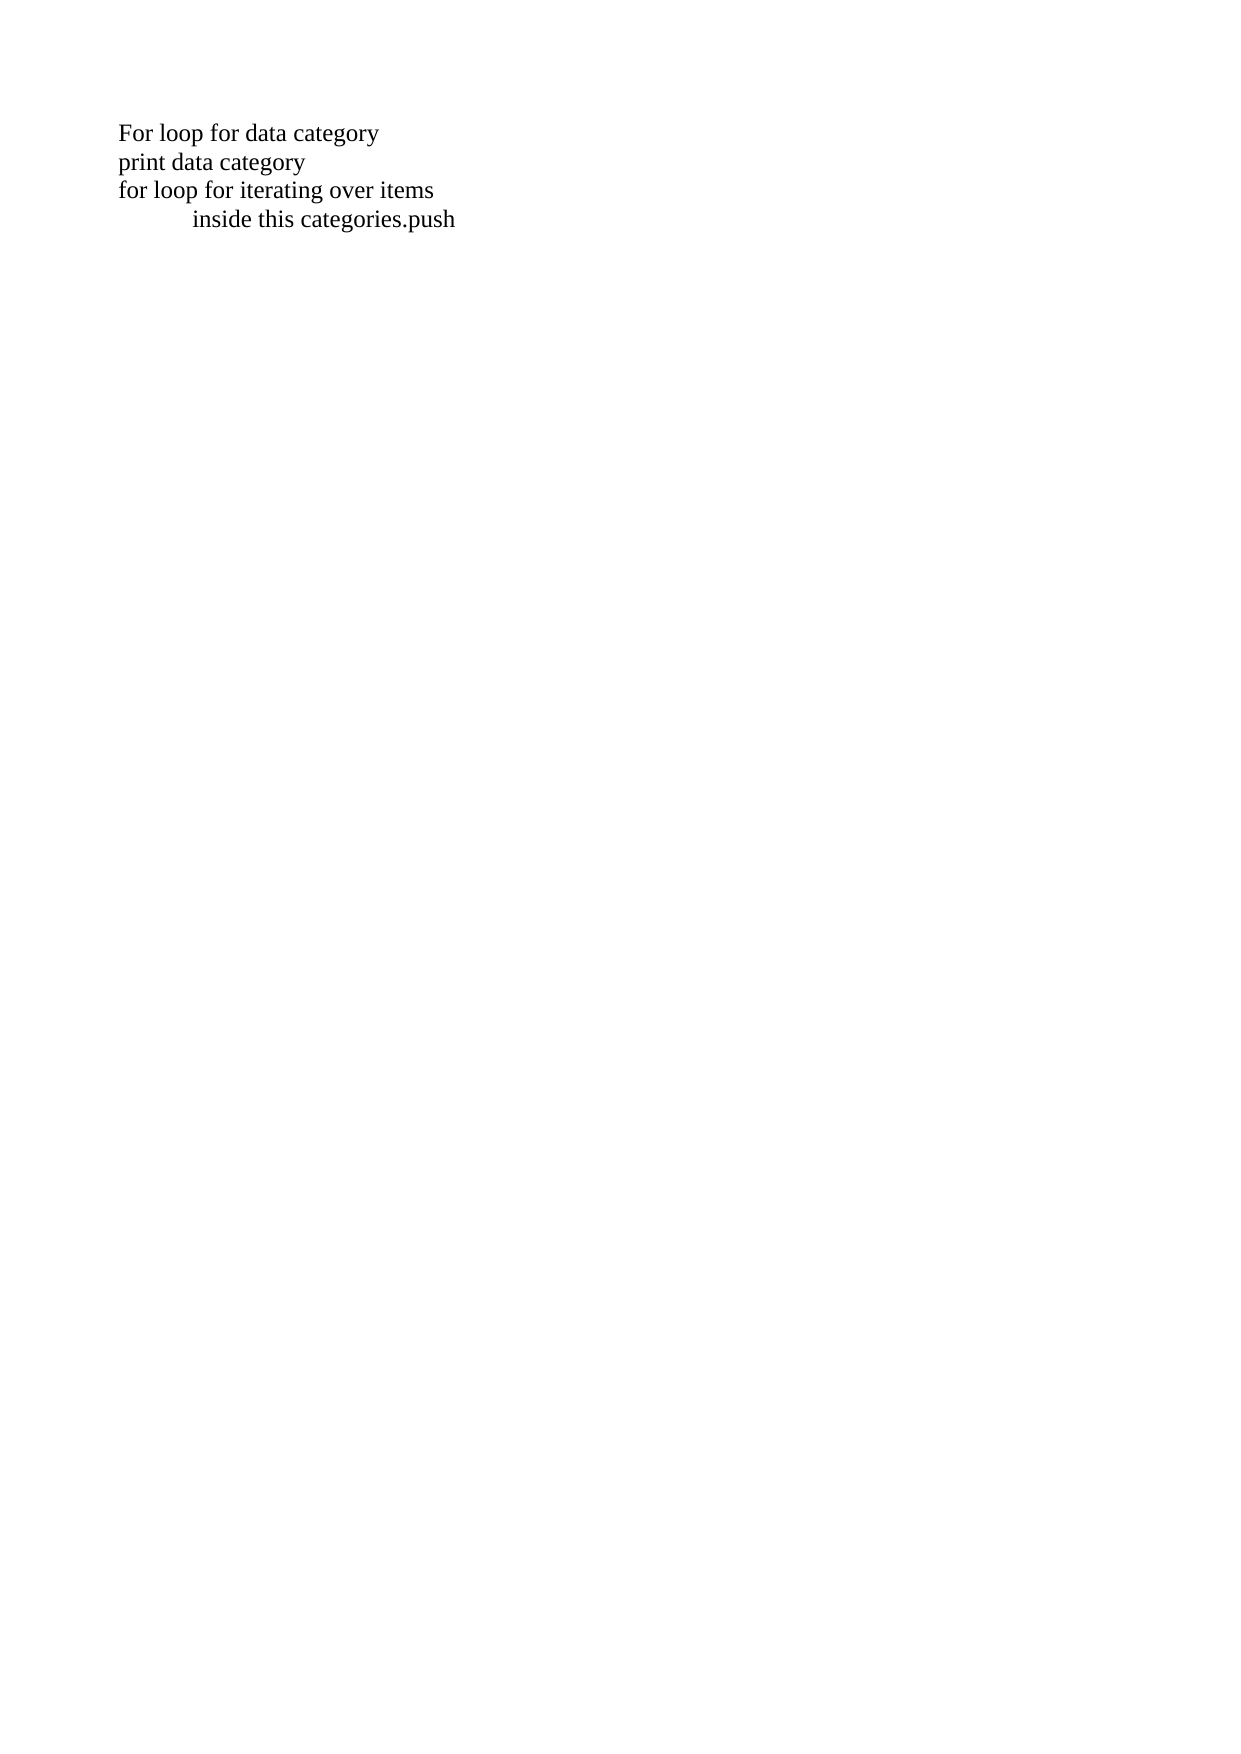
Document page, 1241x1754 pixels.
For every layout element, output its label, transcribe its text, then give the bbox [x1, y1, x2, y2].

text inside this categories.push [118, 204, 1122, 233]
text For loop for data category [118, 118, 1122, 147]
text print data category [118, 147, 1122, 176]
text for loop for iterating over items [118, 176, 1122, 204]
